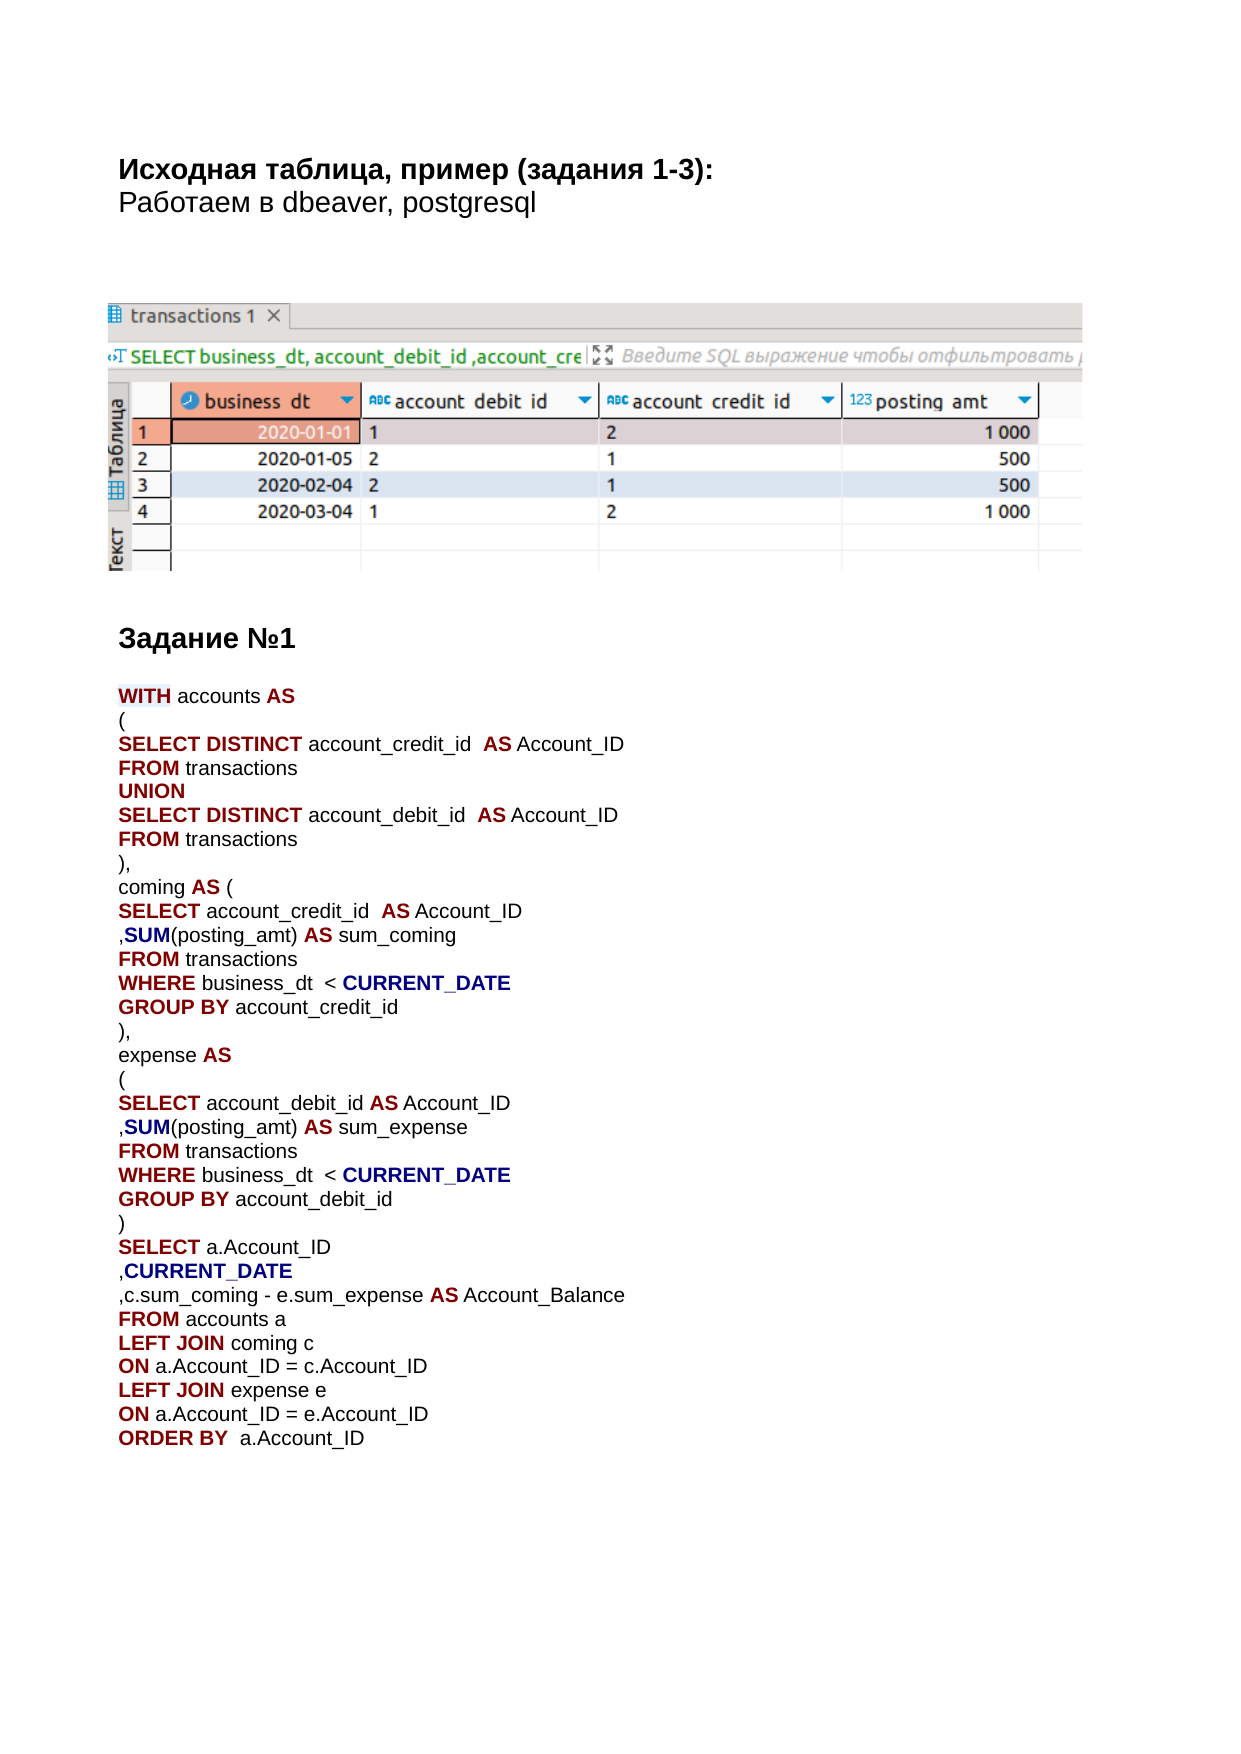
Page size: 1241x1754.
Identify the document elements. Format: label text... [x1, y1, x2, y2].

text ORDER BY a.Account_ID [118, 1426, 1122, 1450]
text LEFT JOIN expense e [118, 1378, 1122, 1402]
text ,SUM(posting_amt) AS sum_expense [118, 1115, 1122, 1139]
text SELECT account_debit_id AS Account_ID [118, 1091, 1122, 1115]
text UNION [118, 779, 1122, 803]
text FROM transactions [118, 1139, 1122, 1163]
text ON a.Account_ID = e.Account_ID [118, 1402, 1122, 1426]
text FROM transactions [118, 755, 1122, 779]
text expense AS [118, 1043, 1122, 1067]
text SELECT DISTINCT account_credit_id AS Account_ID [118, 731, 1122, 755]
text GROUP BY account_debit_id [118, 1187, 1122, 1211]
text coming AS ( [118, 875, 1122, 899]
text ON a.Account_ID = c.Account_ID [118, 1354, 1122, 1378]
text ) [118, 1211, 1122, 1234]
text WHERE business_dt < CURRENT_DATE [118, 971, 1122, 995]
text WHERE business_dt < CURRENT_DATE [118, 1163, 1122, 1187]
text ,c.sum_coming - e.sum_expense AS Account_Balance [118, 1282, 1122, 1306]
text ( [118, 707, 1122, 731]
text FROM accounts a [118, 1306, 1122, 1330]
text LEFT JOIN coming c [118, 1330, 1122, 1354]
picture [107, 303, 1083, 571]
text FROM transactions [118, 947, 1122, 971]
text ,CURRENT_DATE [118, 1258, 1122, 1282]
text ( [118, 1067, 1122, 1091]
text ,SUM(posting_amt) AS sum_coming [118, 923, 1122, 947]
text Исходная таблица, пример (задания 1-3): Работаем в dbeaver, postgresql [118, 152, 1122, 219]
text SELECT account_credit_id AS Account_ID [118, 899, 1122, 923]
text SELECT a.Account_ID [118, 1234, 1122, 1258]
text GROUP BY account_credit_id [118, 995, 1122, 1019]
text ), [118, 1019, 1122, 1043]
text WITH accounts AS [118, 683, 1122, 707]
text ), [118, 851, 1122, 875]
text FROM transactions [118, 827, 1122, 851]
text SELECT DISTINCT account_debit_id AS Account_ID [118, 803, 1122, 827]
text Задание №1 [118, 621, 1122, 655]
